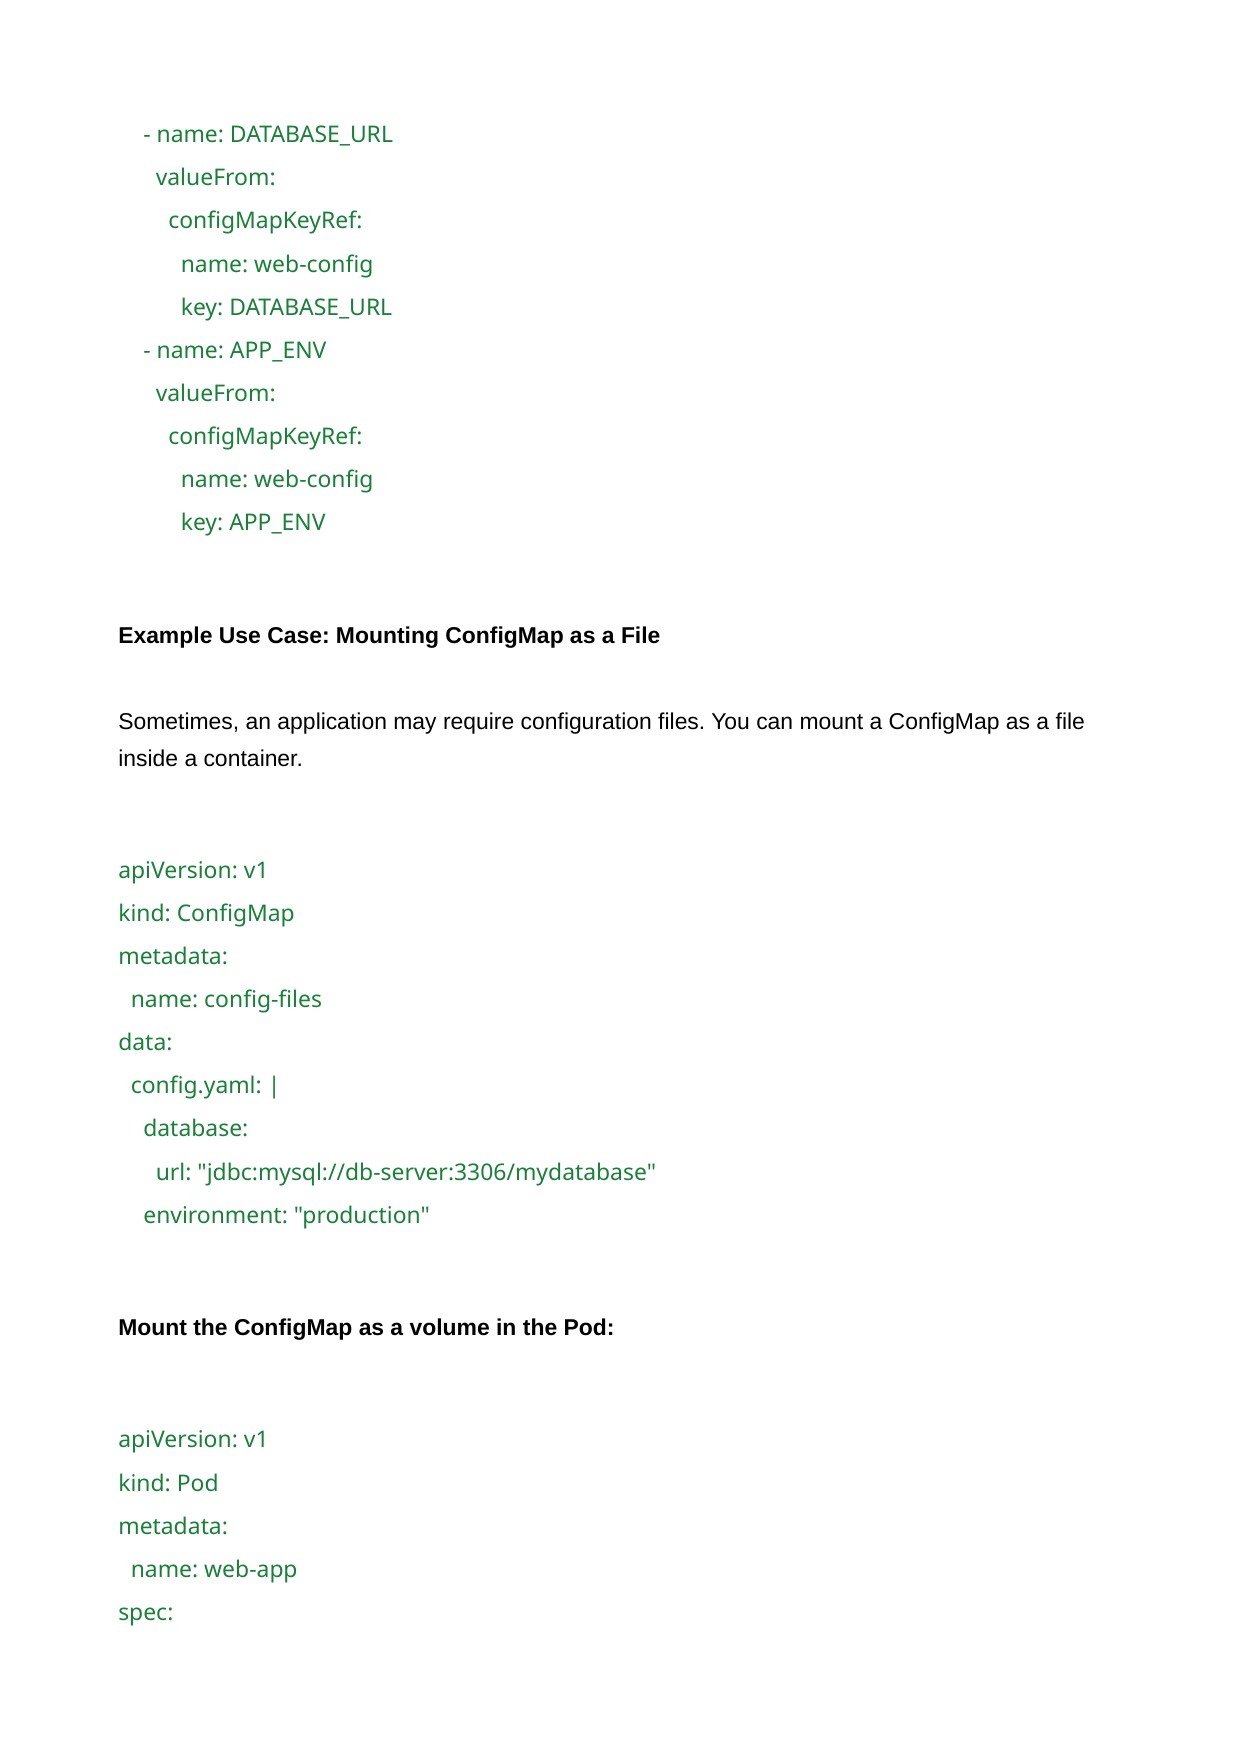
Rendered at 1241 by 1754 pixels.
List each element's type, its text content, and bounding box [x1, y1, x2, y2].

text database: [118, 1112, 1122, 1144]
text environment: "production" [118, 1199, 1122, 1230]
text valueFrom: [118, 161, 1122, 192]
text valueFrom: [118, 377, 1122, 408]
text data: [118, 1026, 1122, 1057]
text metadata: [118, 1509, 1122, 1541]
text url: "jdbc:mysql://db-server:3306/mydatabase" [118, 1156, 1122, 1187]
text Mount the ConfigMap as a volume in the Pod: [118, 1314, 1122, 1341]
text name: config-files [118, 983, 1122, 1014]
text name: web-config [118, 247, 1122, 279]
text kind: Pod [118, 1466, 1122, 1498]
text configMapKeyRef: [118, 420, 1122, 451]
text Example Use Case: Mounting ConfigMap as a File [118, 622, 1122, 648]
text apiVersion: v1 [118, 1423, 1122, 1454]
text - name: DATABASE_URL [118, 118, 1122, 149]
text Sometimes, an application may require configuration files. You can mount a ConfigMap as a file inside a container. [118, 708, 1122, 771]
text configMapKeyRef: [118, 204, 1122, 236]
text spec: [118, 1596, 1122, 1627]
text config.yaml: | [118, 1069, 1122, 1101]
text apiVersion: v1 [118, 854, 1122, 885]
text key: DATABASE_URL [118, 291, 1122, 322]
text kind: ConfigMap [118, 897, 1122, 928]
text name: web-config [118, 463, 1122, 494]
text - name: APP_ENV [118, 334, 1122, 365]
text key: APP_ENV [118, 506, 1122, 537]
text metadata: [118, 940, 1122, 971]
text name: web-app [118, 1553, 1122, 1584]
